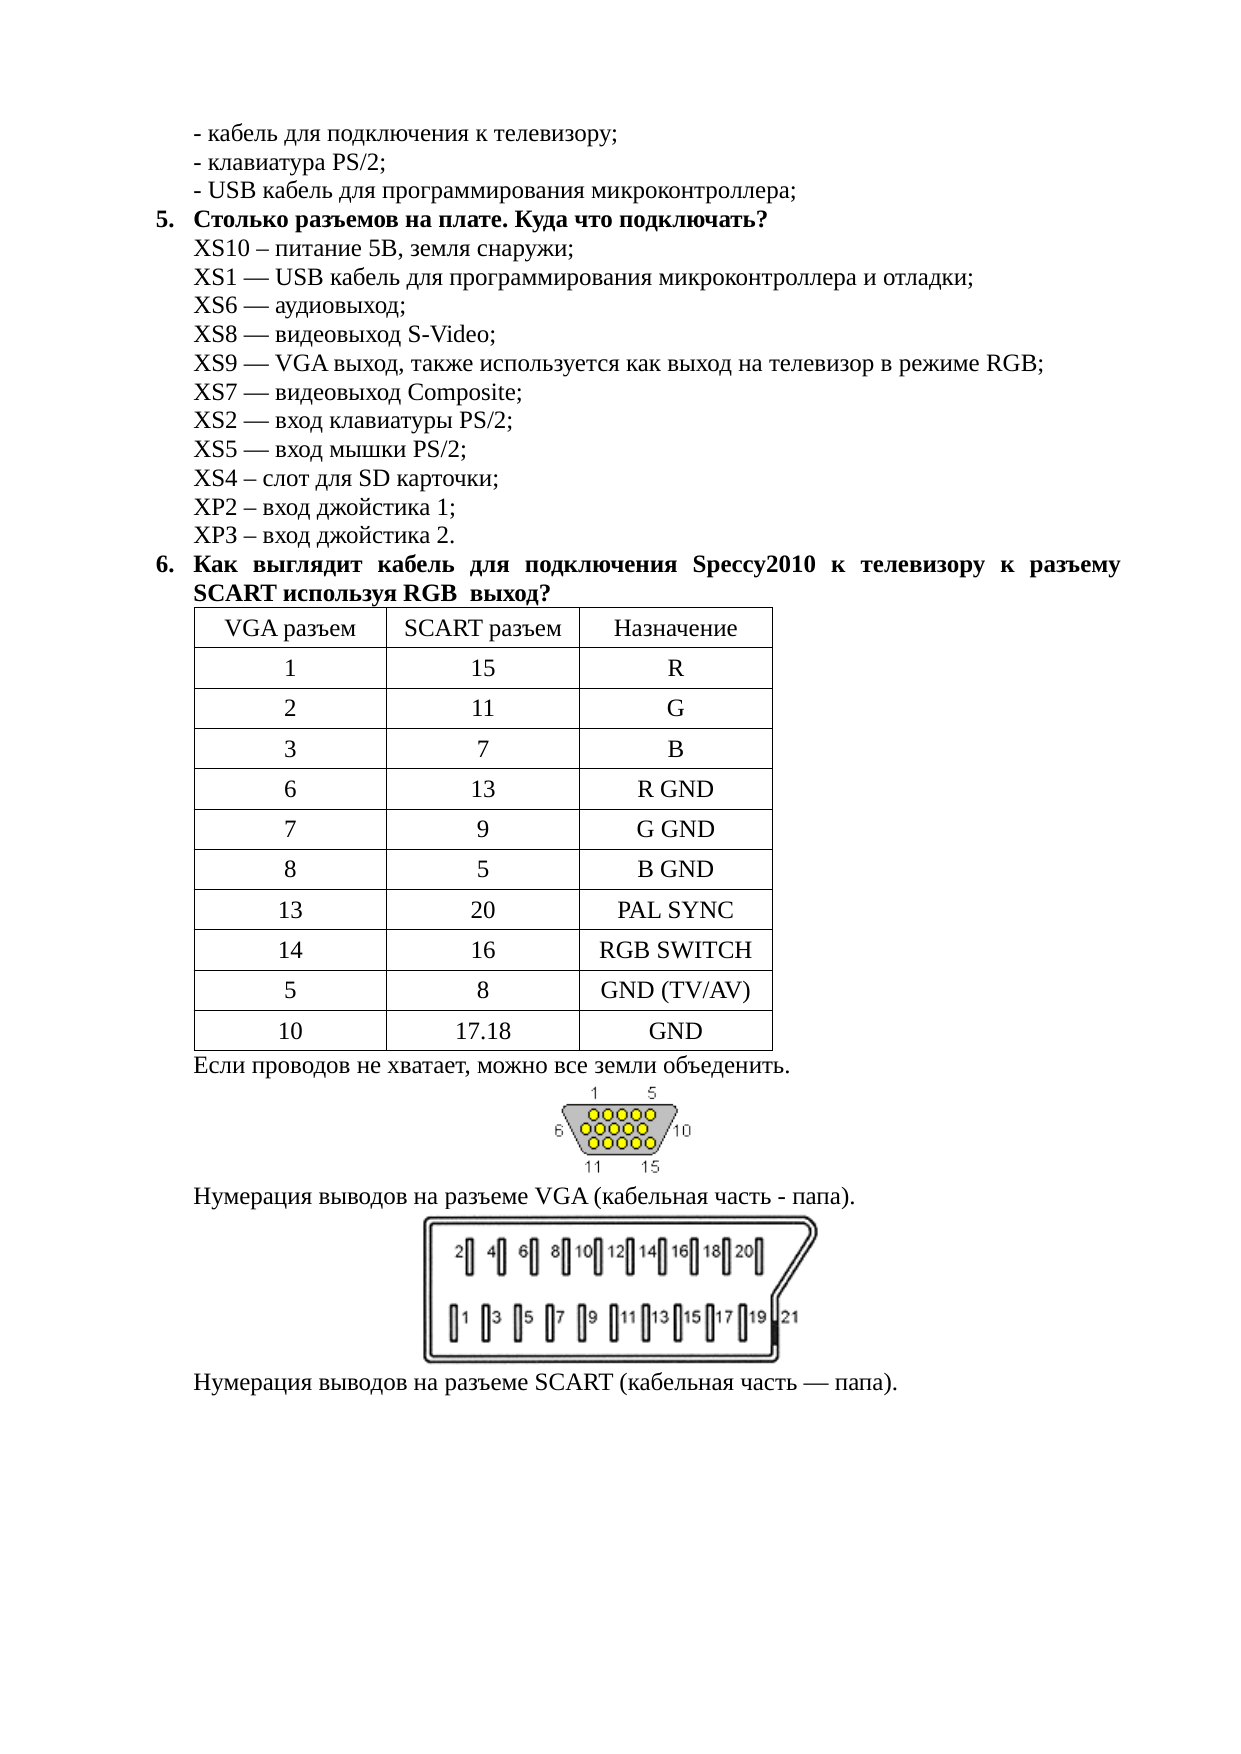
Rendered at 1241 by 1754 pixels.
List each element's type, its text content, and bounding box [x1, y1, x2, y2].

table_cell B GND [580, 850, 772, 889]
list XS4 – слот для SD карточки; [156, 463, 1122, 492]
table_cell B [580, 729, 772, 768]
table_cell 16 [387, 930, 579, 970]
list Как выглядит кабель для подключения Speccy2010 к телевизору к разъему SCART используя RGB выход? [156, 549, 1122, 607]
table_cell 2 [195, 689, 386, 728]
list XP2 – вход джойстика 1; [156, 492, 1122, 521]
table_cell R [580, 648, 772, 687]
table_cell 15 [387, 648, 579, 687]
list XS6 — аудиовыход; [156, 291, 1122, 319]
list XS5 — вход мышки PS/2; [156, 434, 1122, 463]
list XS2 — вход клавиатуры PS/2; [156, 406, 1122, 434]
list XS9 — VGA выход, также используется как выход на телевизор в режиме RGB; [156, 348, 1122, 377]
list Если проводов не хватает, можно все земли объеденить. [156, 1050, 1122, 1079]
table_cell 20 [387, 890, 579, 929]
table_cell 7 [195, 810, 386, 849]
table_header Назначение [580, 608, 772, 647]
table_cell 14 [195, 930, 386, 970]
picture [419, 1209, 821, 1368]
picture [546, 1079, 694, 1181]
table_cell GND [580, 1011, 772, 1050]
table_cell 9 [387, 810, 579, 849]
table_header VGA разъем [195, 608, 386, 647]
table_cell G [580, 689, 772, 728]
list XS10 – питание 5В, земля снаружи; [156, 233, 1122, 262]
table_cell 13 [195, 890, 386, 929]
list XPЗ – вход джойстика 2. [156, 521, 1122, 549]
table_cell 8 [387, 971, 579, 1010]
table_cell 7 [387, 729, 579, 768]
list - кабель для подключения к телевизору; [156, 118, 1122, 147]
table_cell R GND [580, 769, 772, 808]
list XS8 — видеовыход S-Video; [156, 319, 1122, 348]
table_cell 8 [195, 850, 386, 889]
table_cell 5 [387, 850, 579, 889]
list Столько разъемов на плате. Куда что подключать? [156, 204, 1122, 233]
list Нумерация выводов на разъеме SCART (кабельная часть — папа). [156, 1209, 1122, 1396]
table_cell 5 [195, 971, 386, 1010]
list XS1 — USB кабель для программирования микроконтроллера и отладки; [156, 262, 1122, 291]
table_cell 10 [195, 1011, 386, 1050]
table_cell G GND [580, 810, 772, 849]
list - клавиатура PS/2; [156, 147, 1122, 176]
list XS7 — видеовыход Composite; [156, 377, 1122, 406]
table_cell PAL SYNC [580, 890, 772, 929]
table_cell 1 [195, 648, 386, 687]
table_cell RGB SWITCH [580, 930, 772, 970]
table_cell 17,18 [387, 1011, 579, 1050]
list Нумерация выводов на разъеме VGA (кабельная часть - папа). [156, 1079, 1122, 1209]
table_cell 3 [195, 729, 386, 768]
table_cell 11 [387, 689, 579, 728]
list - USB кабель для программирования микроконтроллера; [156, 176, 1122, 204]
table_header SCART разъем [387, 608, 579, 647]
table_cell 13 [387, 769, 579, 808]
table_cell 6 [195, 769, 386, 808]
table_cell GND (TV/AV) [580, 971, 772, 1010]
